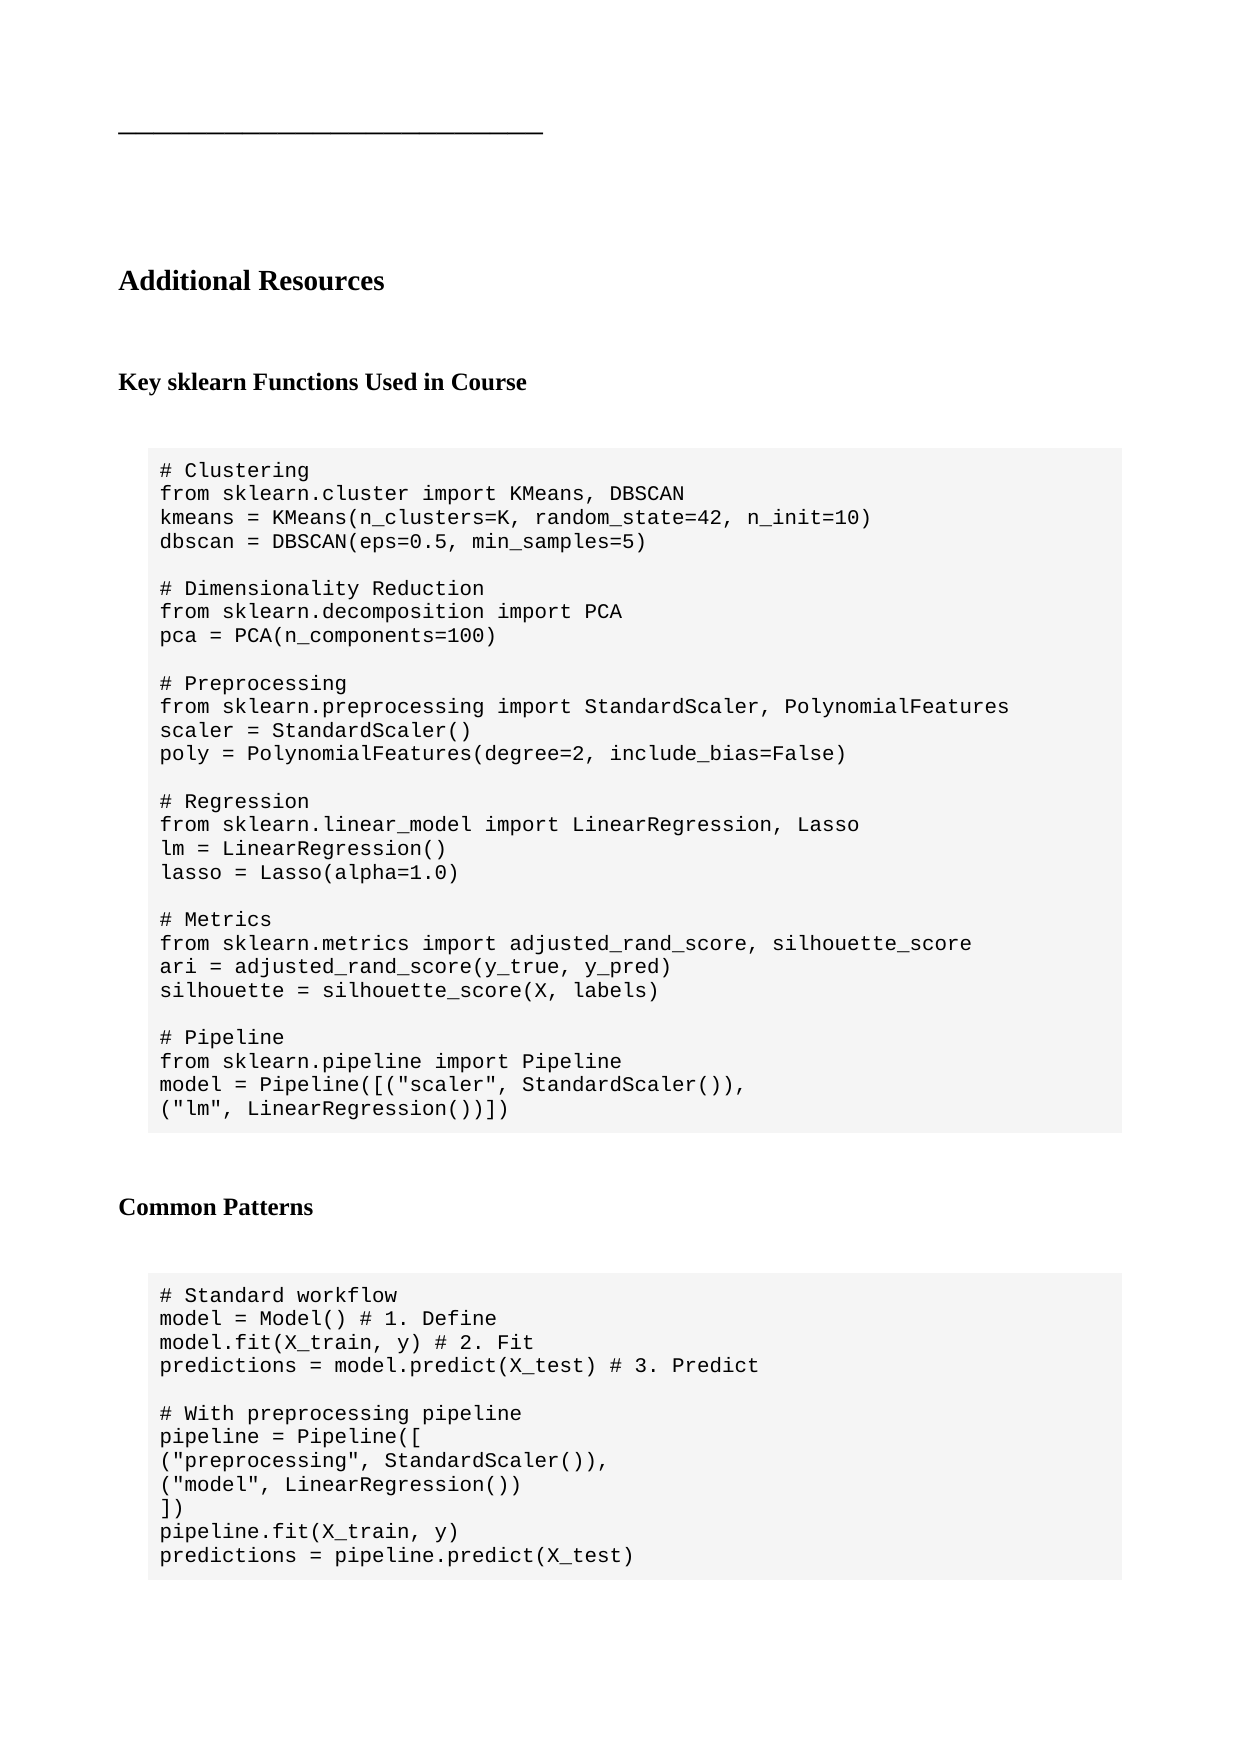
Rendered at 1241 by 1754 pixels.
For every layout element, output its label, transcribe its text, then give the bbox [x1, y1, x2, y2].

text ──────────────────────── [118, 118, 1122, 147]
text # Regression [148, 791, 1122, 814]
text silhouette = silhouette_score(X, labels) [148, 980, 1122, 1003]
text pipeline = Pipeline([ [148, 1426, 1122, 1450]
text # Standard workflow [148, 1273, 1122, 1308]
text from sklearn.metrics import adjusted_rand_score, silhouette_score [148, 933, 1122, 956]
text from sklearn.decomposition import PCA [148, 602, 1122, 625]
text from sklearn.pipeline import Pipeline [148, 1051, 1122, 1074]
text dbscan = DBSCAN(eps=0.5, min_samples=5) [148, 531, 1122, 554]
text from sklearn.cluster import KMeans, DBSCAN [148, 483, 1122, 507]
text ]) [148, 1497, 1122, 1521]
text lm = LinearRegression() [148, 838, 1122, 862]
text predictions = model.predict(X_test) # 3. Predict [148, 1356, 1122, 1379]
text pipeline.fit(X_train, y) [148, 1521, 1122, 1545]
text ("preprocessing", StandardScaler()), [148, 1450, 1122, 1474]
text # With preprocessing pipeline [148, 1403, 1122, 1426]
subtitle Key sklearn Functions Used in Course [118, 367, 1122, 396]
text lasso = Lasso(alpha=1.0) [148, 862, 1122, 885]
text kmeans = KMeans(n_clusters=K, random_state=42, n_init=10) [148, 507, 1122, 531]
text predictions = pipeline.predict(X_test) [148, 1545, 1122, 1580]
text # Preprocessing [148, 672, 1122, 696]
text # Clustering [148, 448, 1122, 483]
text pca = PCA(n_components=100) [148, 625, 1122, 649]
text # Dimensionality Reduction [148, 578, 1122, 602]
subtitle Additional Resources [118, 263, 1122, 297]
text # Pipeline [148, 1027, 1122, 1051]
text # Metrics [148, 909, 1122, 933]
text model = Model() # 1. Define [148, 1308, 1122, 1332]
text ari = adjusted_rand_score(y_true, y_pred) [148, 956, 1122, 980]
subtitle Common Patterns [118, 1192, 1122, 1221]
text model = Pipeline([("scaler", StandardScaler()), [148, 1074, 1122, 1098]
text from sklearn.linear_model import LinearRegression, Lasso [148, 814, 1122, 838]
text poly = PolynomialFeatures(degree=2, include_bias=False) [148, 743, 1122, 767]
text scaler = StandardScaler() [148, 720, 1122, 743]
text ("lm", LinearRegression())]) [148, 1098, 1122, 1133]
text ("model", LinearRegression()) [148, 1474, 1122, 1497]
text model.fit(X_train, y) # 2. Fit [148, 1332, 1122, 1356]
text from sklearn.preprocessing import StandardScaler, PolynomialFeatures [148, 696, 1122, 720]
